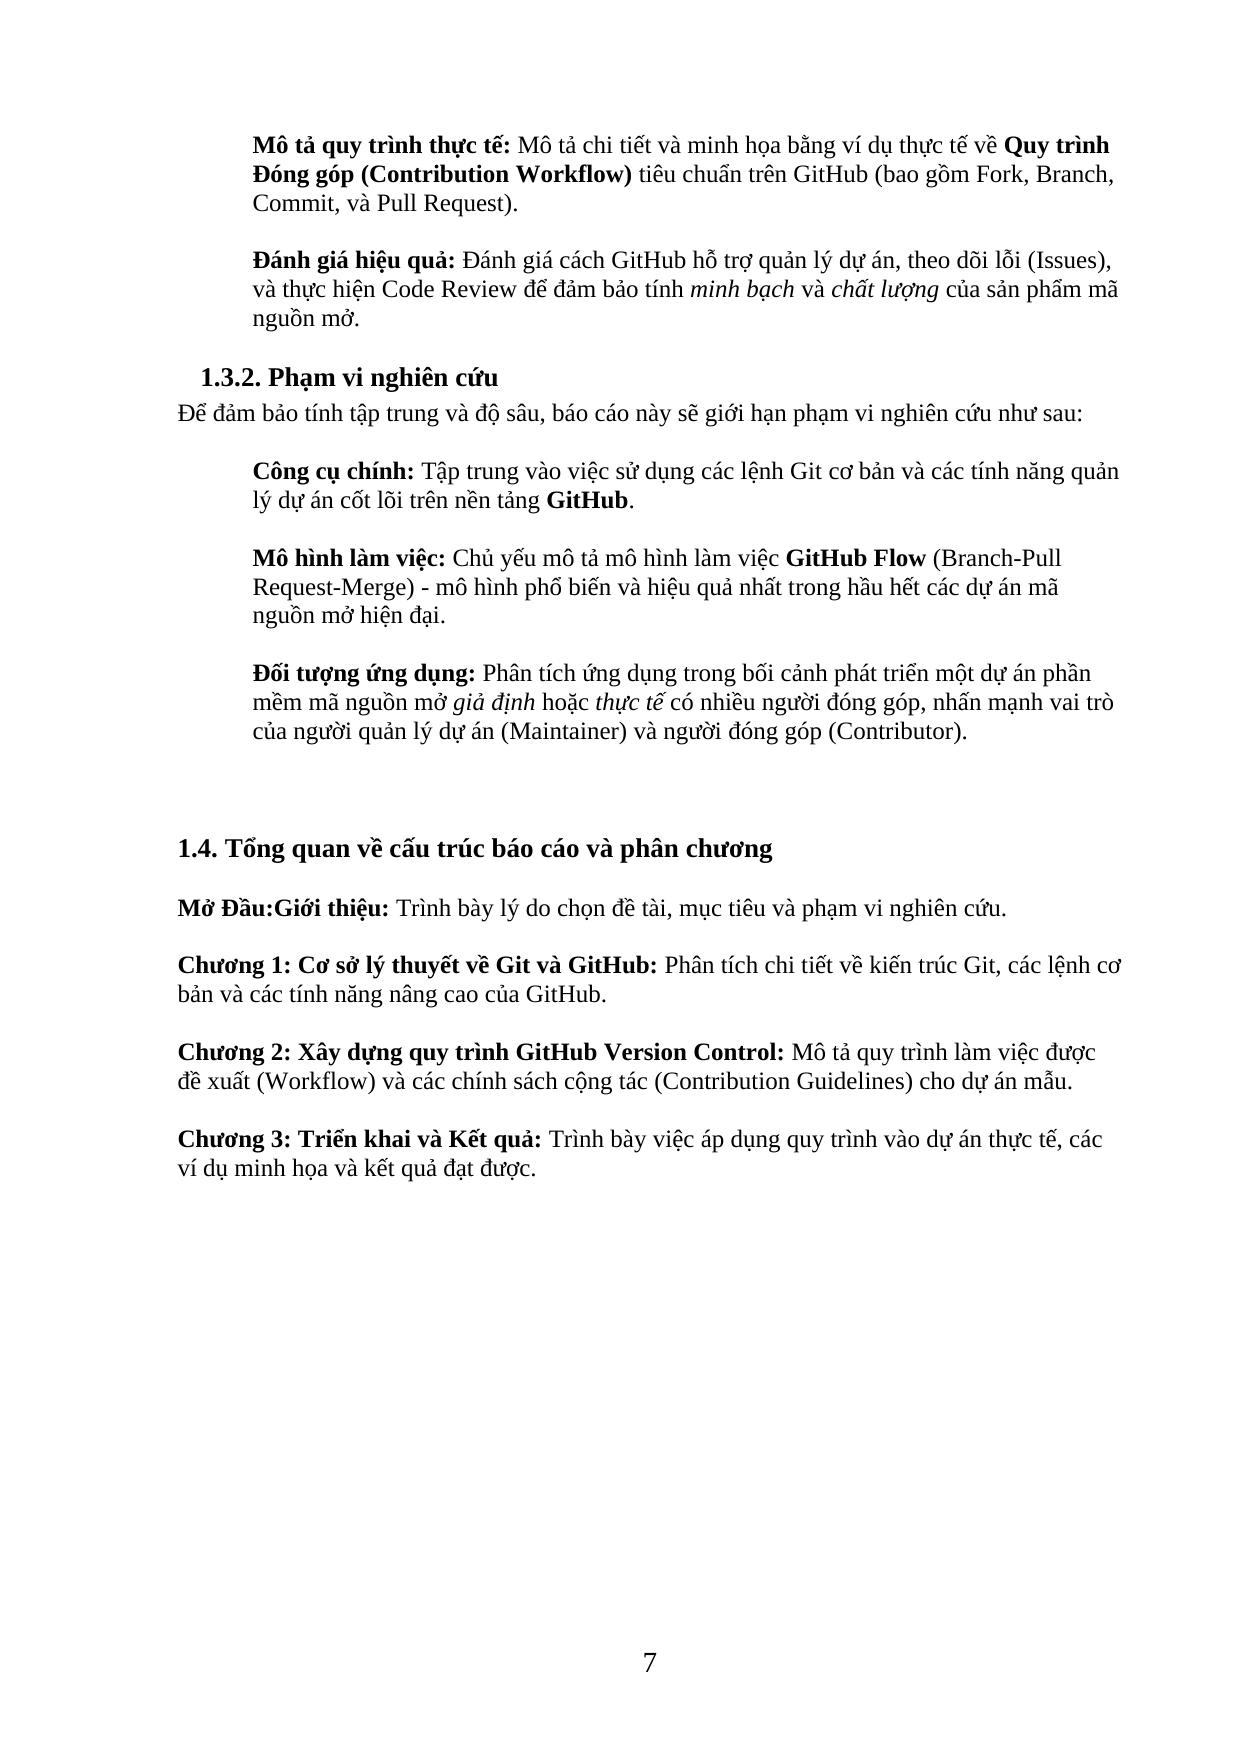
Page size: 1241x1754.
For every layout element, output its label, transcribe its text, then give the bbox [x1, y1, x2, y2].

text Để đảm bảo tính tập trung và độ sâu, báo cáo này sẽ giới hạn phạm vi nghiên cứu như sau: [177, 398, 1122, 427]
text Mô tả quy trình thực tế: Mô tả chi tiết và minh họa bằng ví dụ thực tế về Quy trình Đóng góp (Contribution Workflow) tiêu chuẩn trên GitHub (bao gồm Fork, Branch, Commit, và Pull Request). [252, 130, 1122, 216]
text Chương 2: Xây dựng quy trình GitHub Version Control: Mô tả quy trình làm việc được đề xuất (Workflow) và các chính sách cộng tác (Contribution Guidelines) cho dự án mẫu. [177, 1037, 1122, 1095]
subtitle 1.3.2. Phạm vi nghiên cứu [200, 361, 1122, 392]
text Chương 3: Triển khai và Kết quả: Trình bày việc áp dụng quy trình vào dự án thực tế, các ví dụ minh họa và kết quả đạt được. [177, 1124, 1122, 1181]
text Mô hình làm việc: Chủ yếu mô tả mô hình làm việc GitHub Flow (Branch-Pull Request-Merge) - mô hình phổ biến và hiệu quả nhất trong hầu hết các dự án mã nguồn mở hiện đại. [252, 543, 1122, 629]
text Chương 1: Cơ sở lý thuyết về Git và GitHub: Phân tích chi tiết về kiến trúc Git, các lệnh cơ bản và các tính năng nâng cao của GitHub. [177, 951, 1122, 1008]
text Công cụ chính: Tập trung vào việc sử dụng các lệnh Git cơ bản và các tính năng quản lý dự án cốt lõi trên nền tảng GitHub. [252, 456, 1122, 514]
text Đánh giá hiệu quả: Đánh giá cách GitHub hỗ trợ quản lý dự án, theo dõi lỗi (Issues), và thực hiện Code Review để đảm bảo tính minh bạch và chất lượng của sản phẩm mã nguồn mở. [252, 246, 1122, 332]
text Mở Đầu:Giới thiệu: Trình bày lý do chọn đề tài, mục tiêu và phạm vi nghiên cứu. [177, 893, 1122, 921]
text Đối tượng ứng dụng: Phân tích ứng dụng trong bối cảnh phát triển một dự án phần mềm mã nguồn mở giả định hoặc thực tế có nhiều người đóng góp, nhấn mạnh vai trò của người quản lý dự án (Maintainer) và người đóng góp (Contributor). [252, 658, 1122, 744]
subtitle 1.4. Tổng quan về cấu trúc báo cáo và phân chương [177, 832, 1122, 863]
